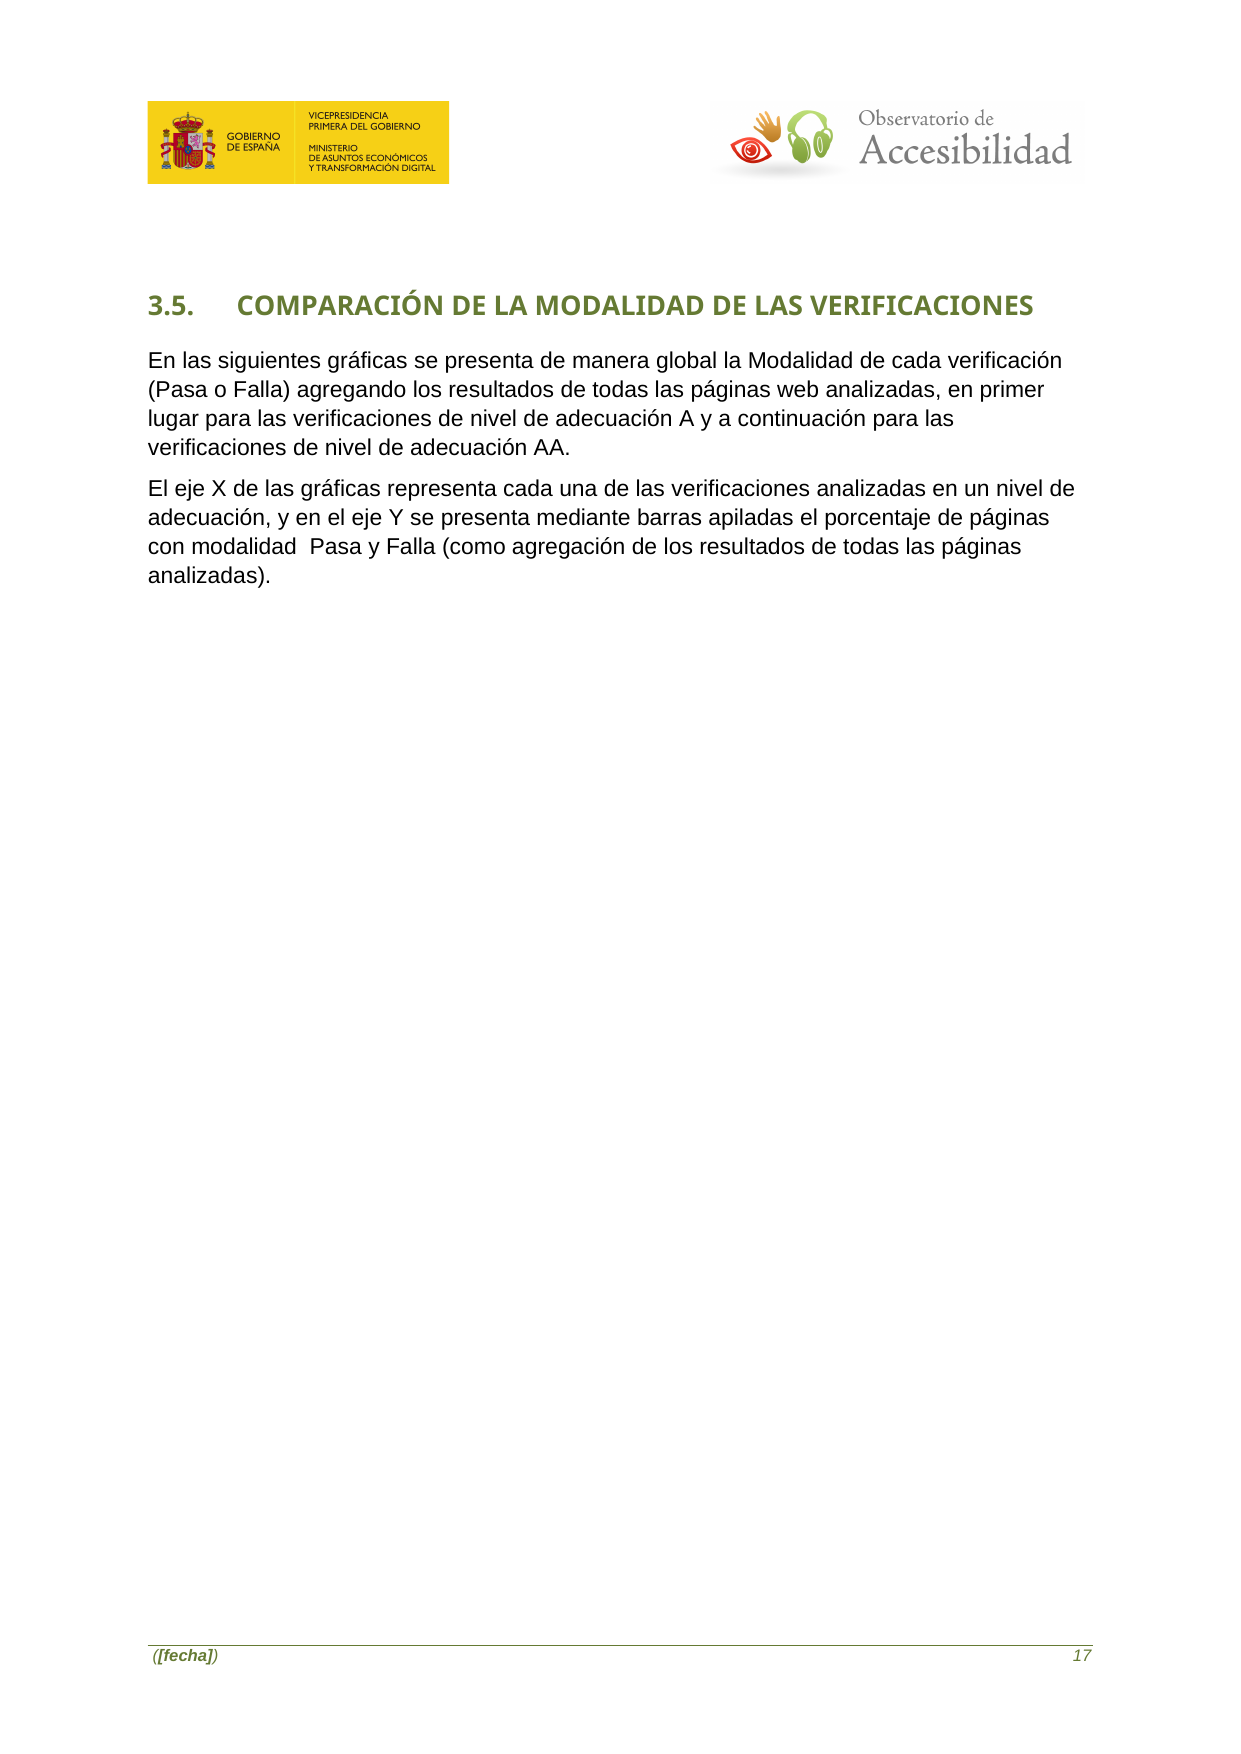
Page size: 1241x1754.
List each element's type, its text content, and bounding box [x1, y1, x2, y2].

picture [147, 101, 450, 184]
picture [710, 101, 1086, 184]
subtitle Comparación de la modalidad de las verificaciones [148, 286, 1092, 323]
text El eje X de las gráficas representa cada una de las verificaciones analizadas en un nivel de adecuación, y en el eje Y se presenta mediante barras apiladas el porcentaje de páginas con modalidad Pasa y Falla (como agregación de los resultados de todas las páginas analizadas). [148, 475, 1092, 588]
text En las siguientes gráficas se presenta de manera global la Modalidad de cada verificación (Pasa o Falla) agregando los resultados de todas las páginas web analizadas, en primer lugar para las verificaciones de nivel de adecuación A y a continuación para las verificaciones de nivel de adecuación AA. [148, 347, 1092, 460]
